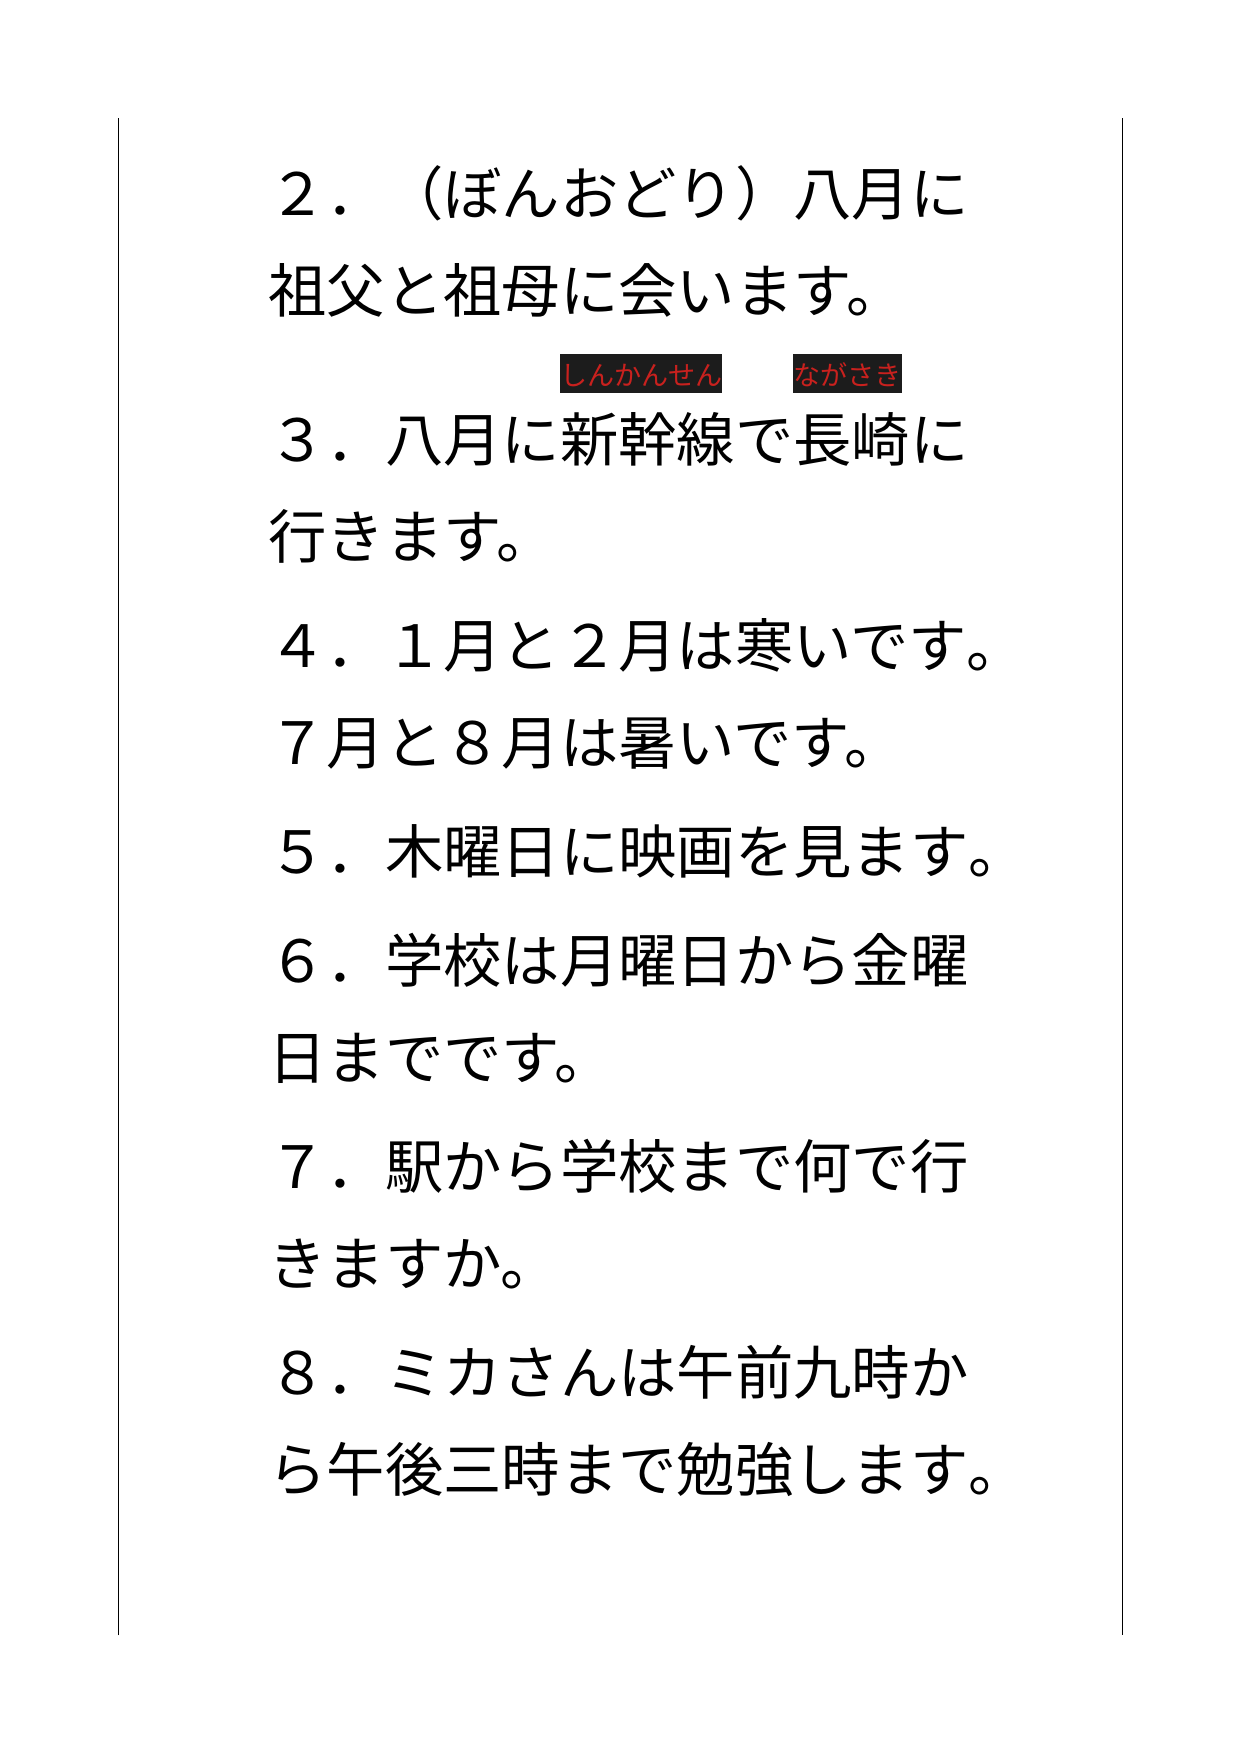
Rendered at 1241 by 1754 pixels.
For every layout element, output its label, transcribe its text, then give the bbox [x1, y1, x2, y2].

text ６．学校は月曜日から金曜日までです。 [268, 914, 972, 1096]
text ４．１月と２月は寒いです。７月と８月は暑いです。 [268, 599, 972, 781]
text ７．駅から学校まで何で行きますか。 [268, 1121, 972, 1302]
text ８．ミカさんは午前九時から午後三時まで勉強します。 [268, 1327, 972, 1508]
text ３．八月に新幹線しんかんせんで長崎ながさきに行きます。 [268, 354, 972, 575]
text ５．木曜日に映画を見ます。 [268, 806, 972, 890]
text ２．（ぼんおどり）八月に祖父と祖母に会います。 [268, 148, 972, 330]
